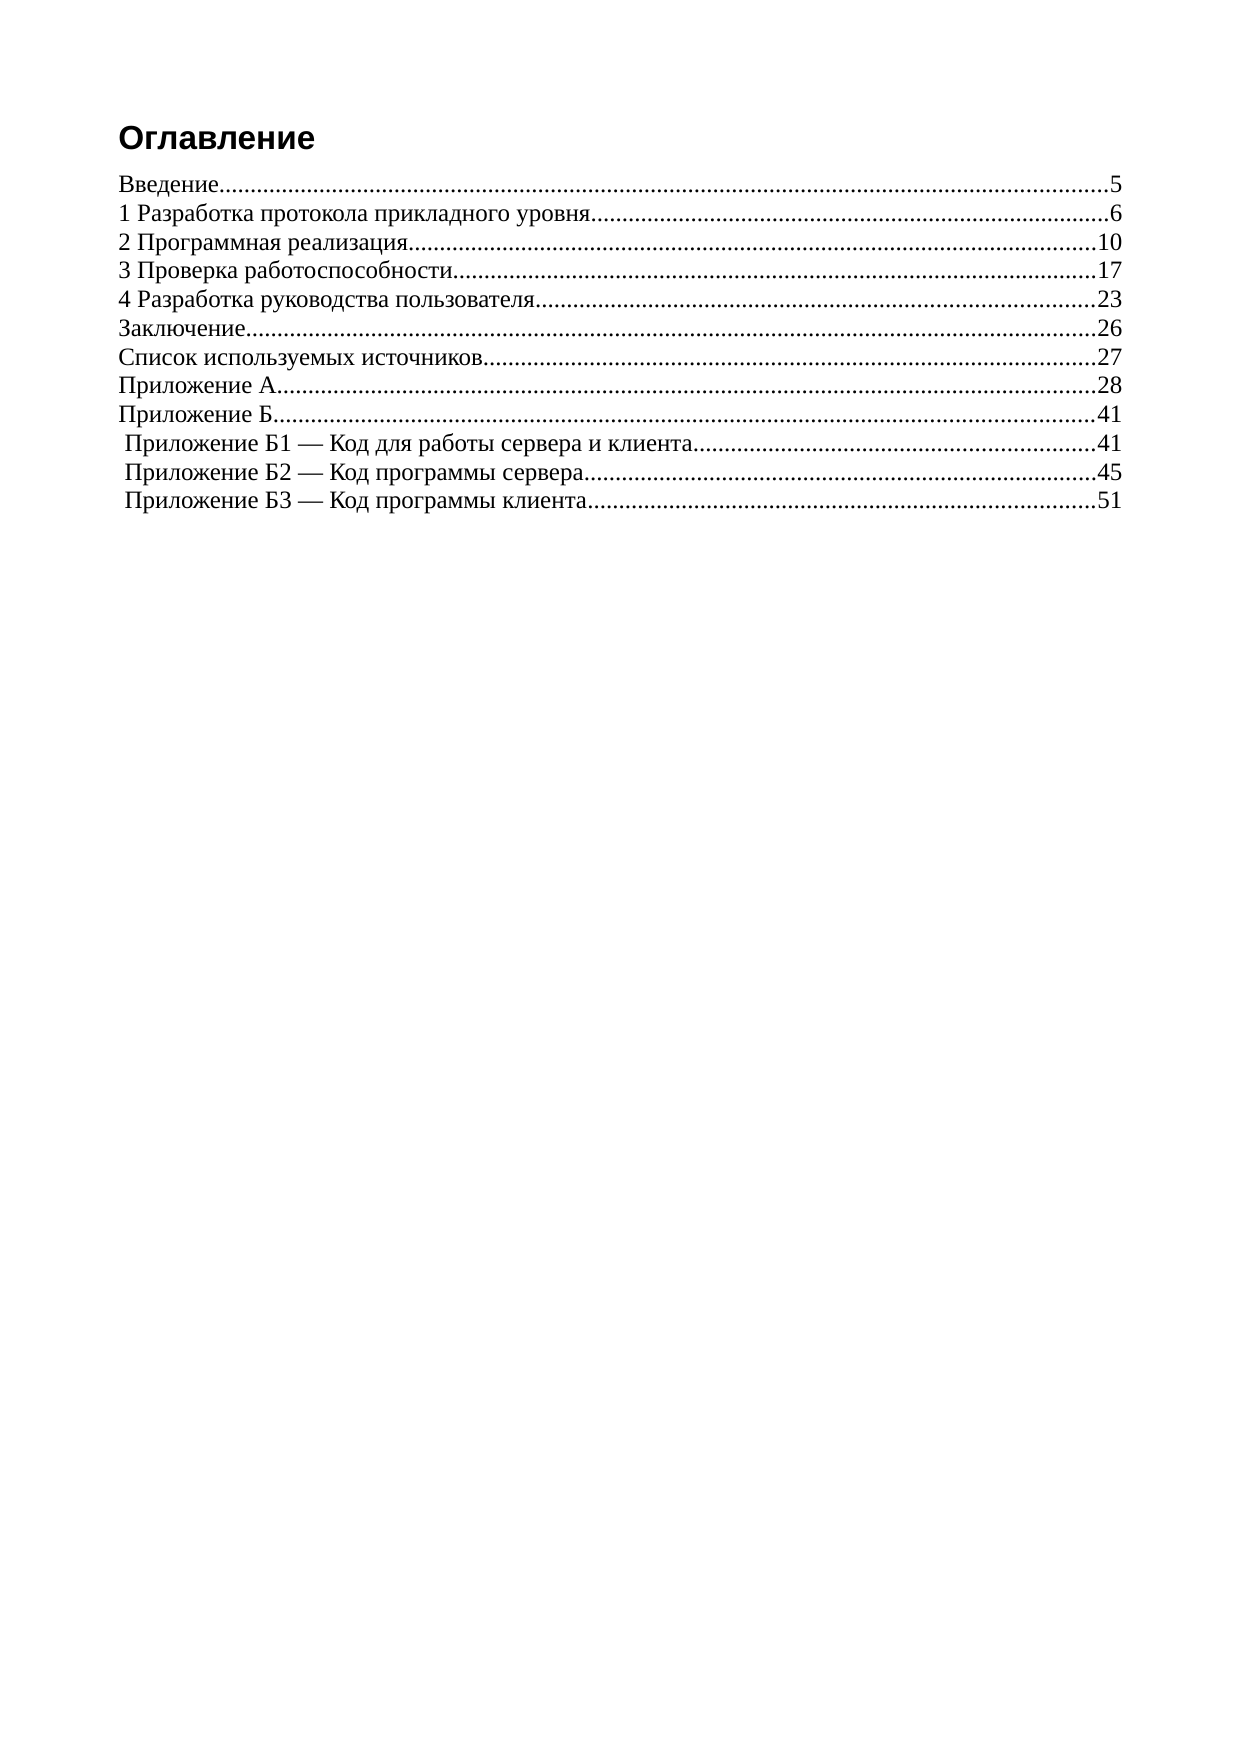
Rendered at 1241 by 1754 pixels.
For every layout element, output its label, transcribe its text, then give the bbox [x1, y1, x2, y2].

text Приложение A 28 [118, 370, 1122, 399]
text Введение 5 [118, 169, 1122, 198]
text Приложение Б2 — Код программы сервера 45 [118, 457, 1122, 485]
text 1 Разработка протокола прикладного уровня 6 [118, 198, 1122, 227]
text Приложение Б1 — Код для работы сервера и клиента 41 [118, 428, 1122, 457]
subtitle Оглавление [118, 118, 1122, 157]
text 3 Проверка рабoтоспосoбности 17 [118, 255, 1122, 284]
text Приложение Б 41 [118, 399, 1122, 428]
text Приложение Б3 — Код программы клиента 51 [118, 485, 1122, 514]
text 4 Разработка руководства пользователя 23 [118, 284, 1122, 313]
text Список используемых источников 27 [118, 342, 1122, 370]
text Заключение 26 [118, 313, 1122, 342]
text 2 Прoграммная реализация 10 [118, 227, 1122, 255]
